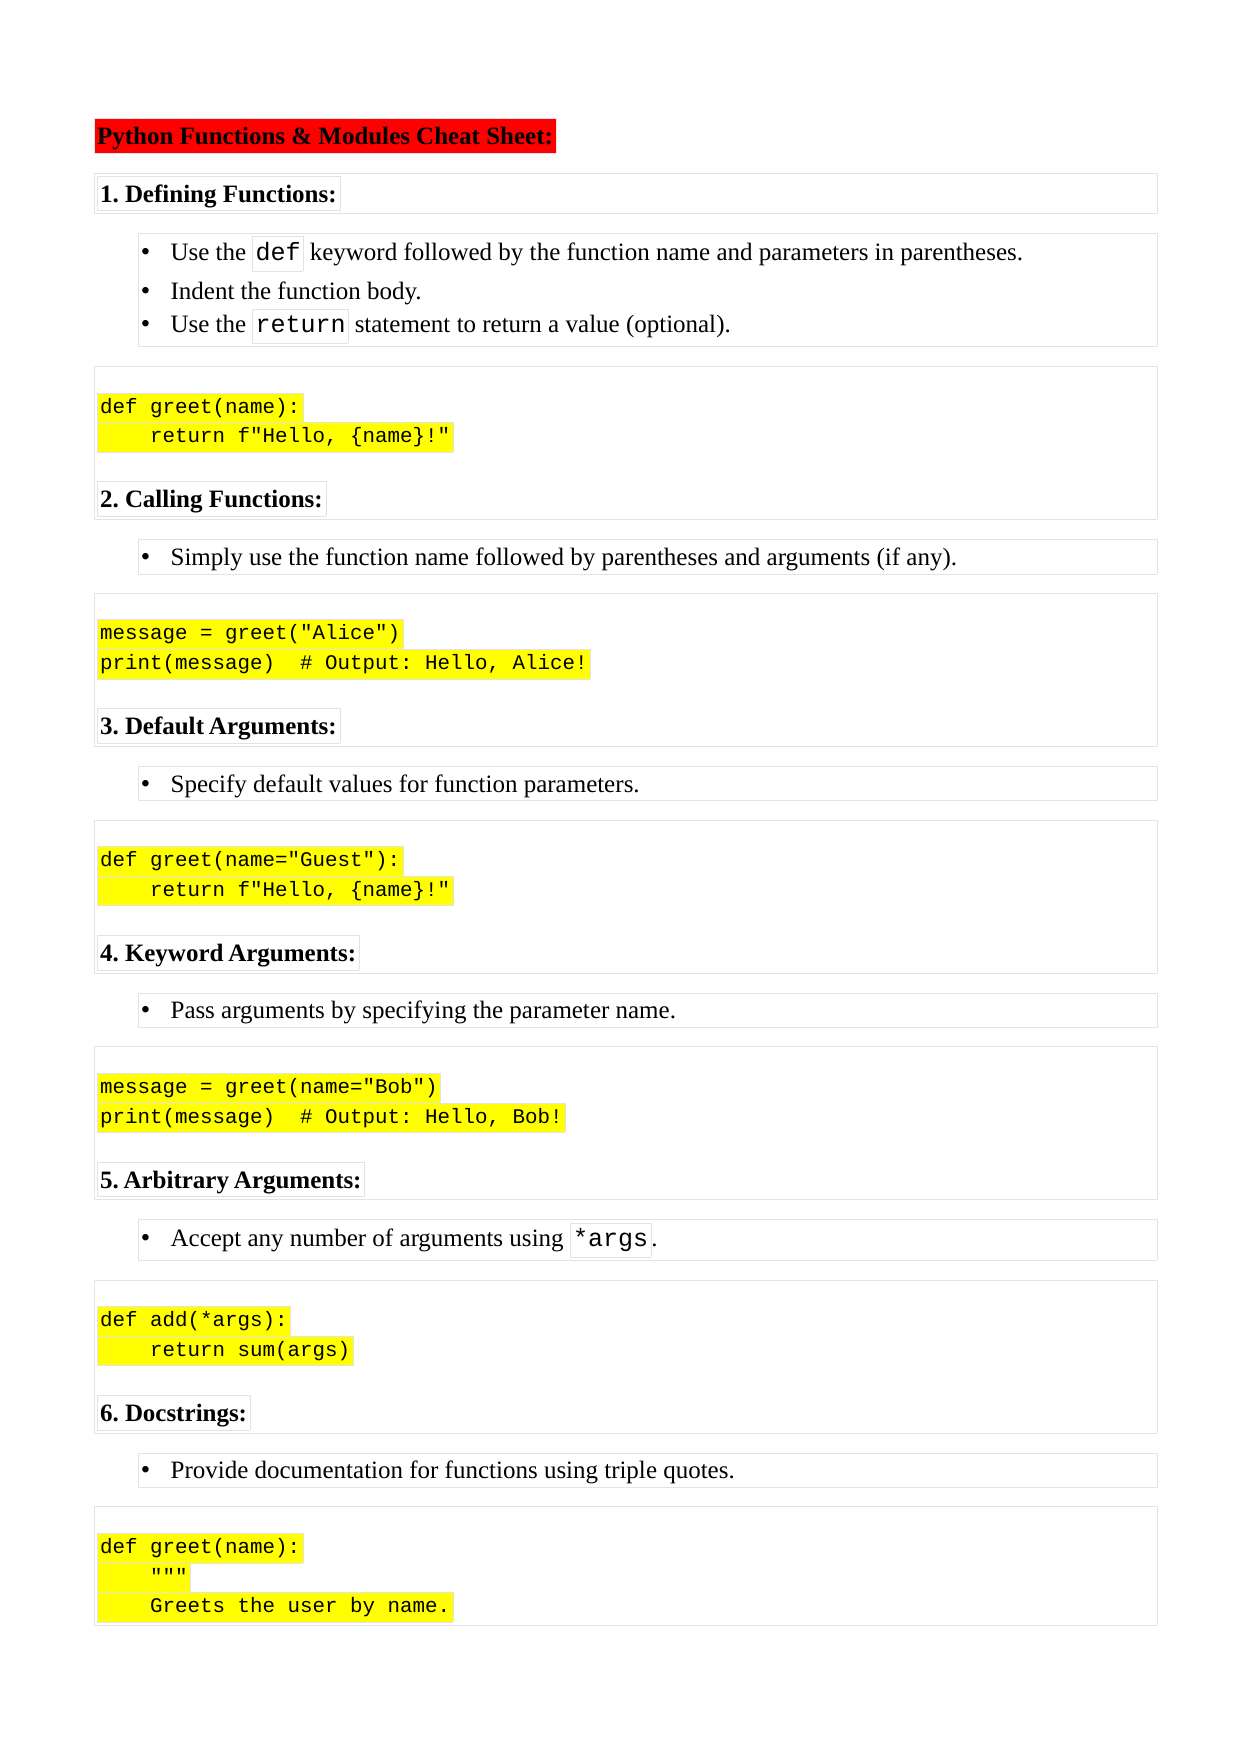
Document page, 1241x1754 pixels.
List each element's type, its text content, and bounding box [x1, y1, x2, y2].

text message = greet(name="Bob") [95, 1070, 1157, 1099]
text print(message) # Output: Hello, Bob! [98, 1104, 565, 1132]
text def greet(name="Guest"): [95, 843, 1157, 873]
list Accept any number of arguments using *args. [139, 1220, 1157, 1260]
text print(message) # Output: Hello, Bob! [441, 1099, 1157, 1132]
text Greets the user by name. [95, 1589, 1157, 1625]
list Simply use the function name followed by parentheses and arguments (if any). [139, 540, 1157, 574]
text return sum(args) [98, 1337, 353, 1365]
text message = greet("Alice") [95, 616, 1157, 646]
text 5. Arbitrary Arguments: [95, 1159, 1157, 1199]
text return f"Hello, {name}!" [98, 423, 453, 452]
list Specify default values for function parameters. [139, 767, 1157, 800]
text 6. Docstrings: [95, 1392, 1157, 1433]
list Pass arguments by specifying the parameter name. [139, 994, 1157, 1027]
text [557, 118, 1157, 153]
text return f"Hello, {name}!" [404, 873, 1157, 906]
list Use the def keyword followed by the function name and parameters in parentheses. [139, 234, 1157, 271]
text print(message) # Output: Hello, Bob! [98, 1099, 440, 1103]
list Use the return statement to return a value (optional). [139, 306, 1157, 346]
text 2. Calling Functions: [95, 478, 1157, 519]
text return f"Hello, {name}!" [98, 877, 453, 905]
text return f"Hello, {name}!" [304, 419, 1157, 452]
text def greet(name): [95, 1530, 1157, 1559]
list Indent the function body. [139, 273, 1157, 304]
text 3. Default Arguments: [95, 705, 1157, 746]
text return sum(args) [291, 1333, 1157, 1366]
text Python Functions & Modules Cheat Sheet: [95, 119, 556, 153]
text """ [98, 1559, 1157, 1589]
text 1. Defining Functions: [95, 174, 1157, 213]
text print(message) # Output: Hello, Alice! [98, 650, 590, 679]
list Provide documentation for functions using triple quotes. [139, 1454, 1157, 1487]
text def greet(name): [95, 389, 1157, 419]
text print(message) # Output: Hello, Alice! [404, 646, 1157, 679]
text def add(*args): [95, 1303, 1157, 1333]
text 4. Keyword Arguments: [95, 932, 1157, 973]
